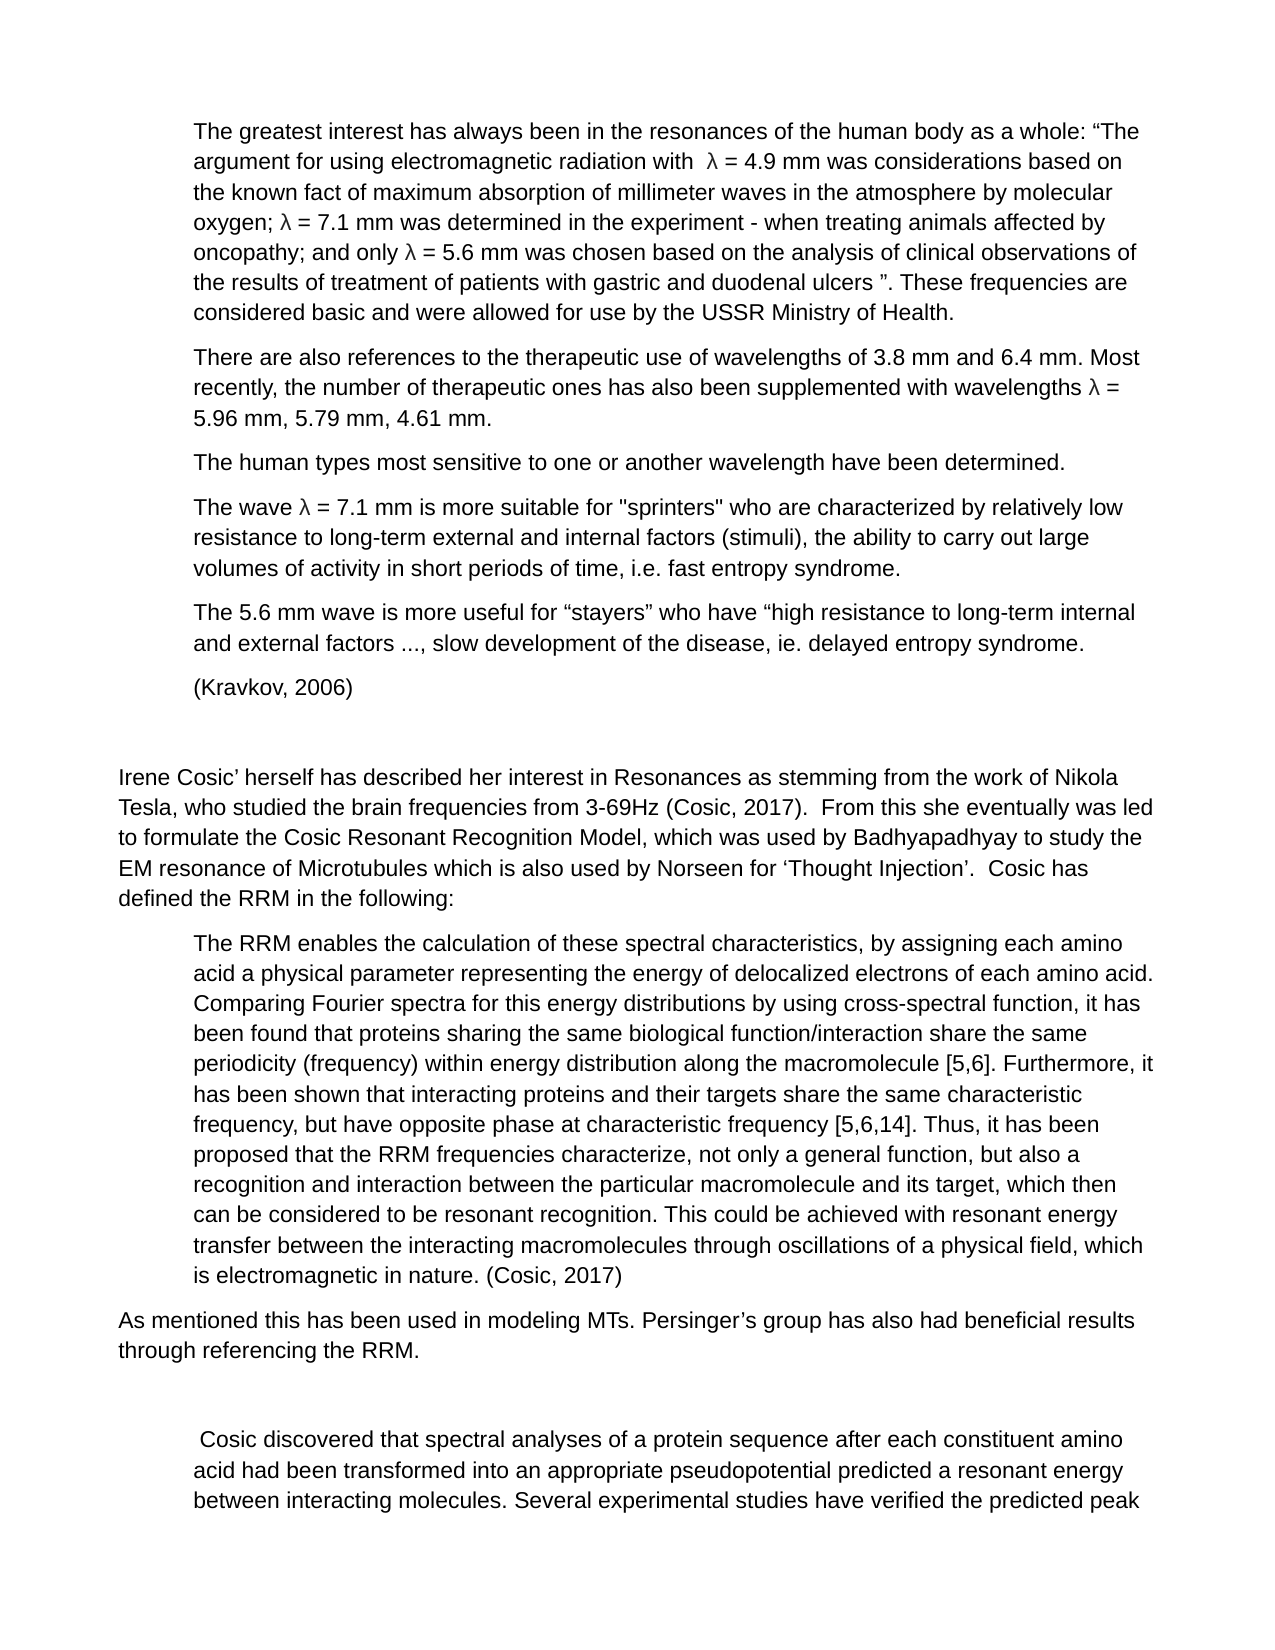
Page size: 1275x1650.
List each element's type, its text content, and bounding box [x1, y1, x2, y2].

text The greatest interest has always been in the resonances of the human body as a whole: “The argument for using electromagnetic radiation with λ = 4.9 mm was considerations based on the known fact of maximum absorption of millimeter waves in the atmosphere by molecular oxygen; λ = 7.1 mm was determined in the experiment - when treating animals affected by oncopathy; and only λ = 5.6 mm was chosen based on the analysis of clinical observations of the results of treatment of patients with gastric and duodenal ulcers ”. These frequencies are considered basic and were allowed for use by the USSR Ministry of Health. [193, 118, 1157, 326]
text Cosic discovered that spectral analyses of a protein sequence after each constituent amino acid had been transformed into an appropriate pseudopotential predicted a resonant energy between interacting molecules. Several experimental studies have verified the predicted peak [193, 1426, 1157, 1513]
text The 5.6 mm wave is more useful for “stayers” who have “high resistance to long-term internal and external factors ..., slow development of the disease, ie. delayed entropy syndrome. [193, 599, 1157, 656]
text Irene Cosic’ herself has described her interest in Resonances as stemming from the work of Nikola Tesla, who studied the brain frequencies from 3-69Hz (Cosic, 2017). From this she eventually was led to formulate the Cosic Resonant Recognition Model, which was used by Badhyapadhyay to study the EM resonance of Microtubules which is also used by Norseen for ‘Thought Injection’. Cosic has defined the RRM in the following: [118, 764, 1157, 911]
text The human types most sensitive to one or another wavelength have been determined. [193, 449, 1157, 476]
text As mentioned this has been used in modeling MTs. Persinger’s group has also had beneficial results through referencing the RRM. [118, 1307, 1157, 1363]
text The wave λ = 7.1 mm is more suitable for "sprinters" who are characterized by relatively low resistance to long-term external and internal factors (stimuli), the ability to carry out large volumes of activity in short periods of time, i.e. fast entropy syndrome. [193, 494, 1157, 581]
text (Kravkov, 2006) [118, 674, 1157, 701]
text There are also references to the therapeutic use of wavelengths of 3.8 mm and 6.4 mm. Most recently, the number of therapeutic ones has also been supplemented with wavelengths λ = 5.96 mm, 5.79 mm, 4.61 mm. [193, 344, 1157, 431]
text The RRM enables the calculation of these spectral characteristics, by assigning each amino acid a physical parameter representing the energy of delocalized electrons of each amino acid. Comparing Fourier spectra for this energy distributions by using cross-spectral function, it has been found that proteins sharing the same biological function/interaction share the same periodicity (frequency) within energy distribution along the macromolecule [5,6]. Furthermore, it has been shown that interacting proteins and their targets share the same characteristic frequency, but have opposite phase at characteristic frequency [5,6,14]. Thus, it has been proposed that the RRM frequencies characterize, not only a general function, but also a recognition and interaction between the particular macromolecule and its target, which then can be considered to be resonant recognition. This could be achieved with resonant energy transfer between the interacting macromolecules through oscillations of a physical field, which is electromagnetic in nature. (Cosic, 2017) [193, 929, 1157, 1288]
